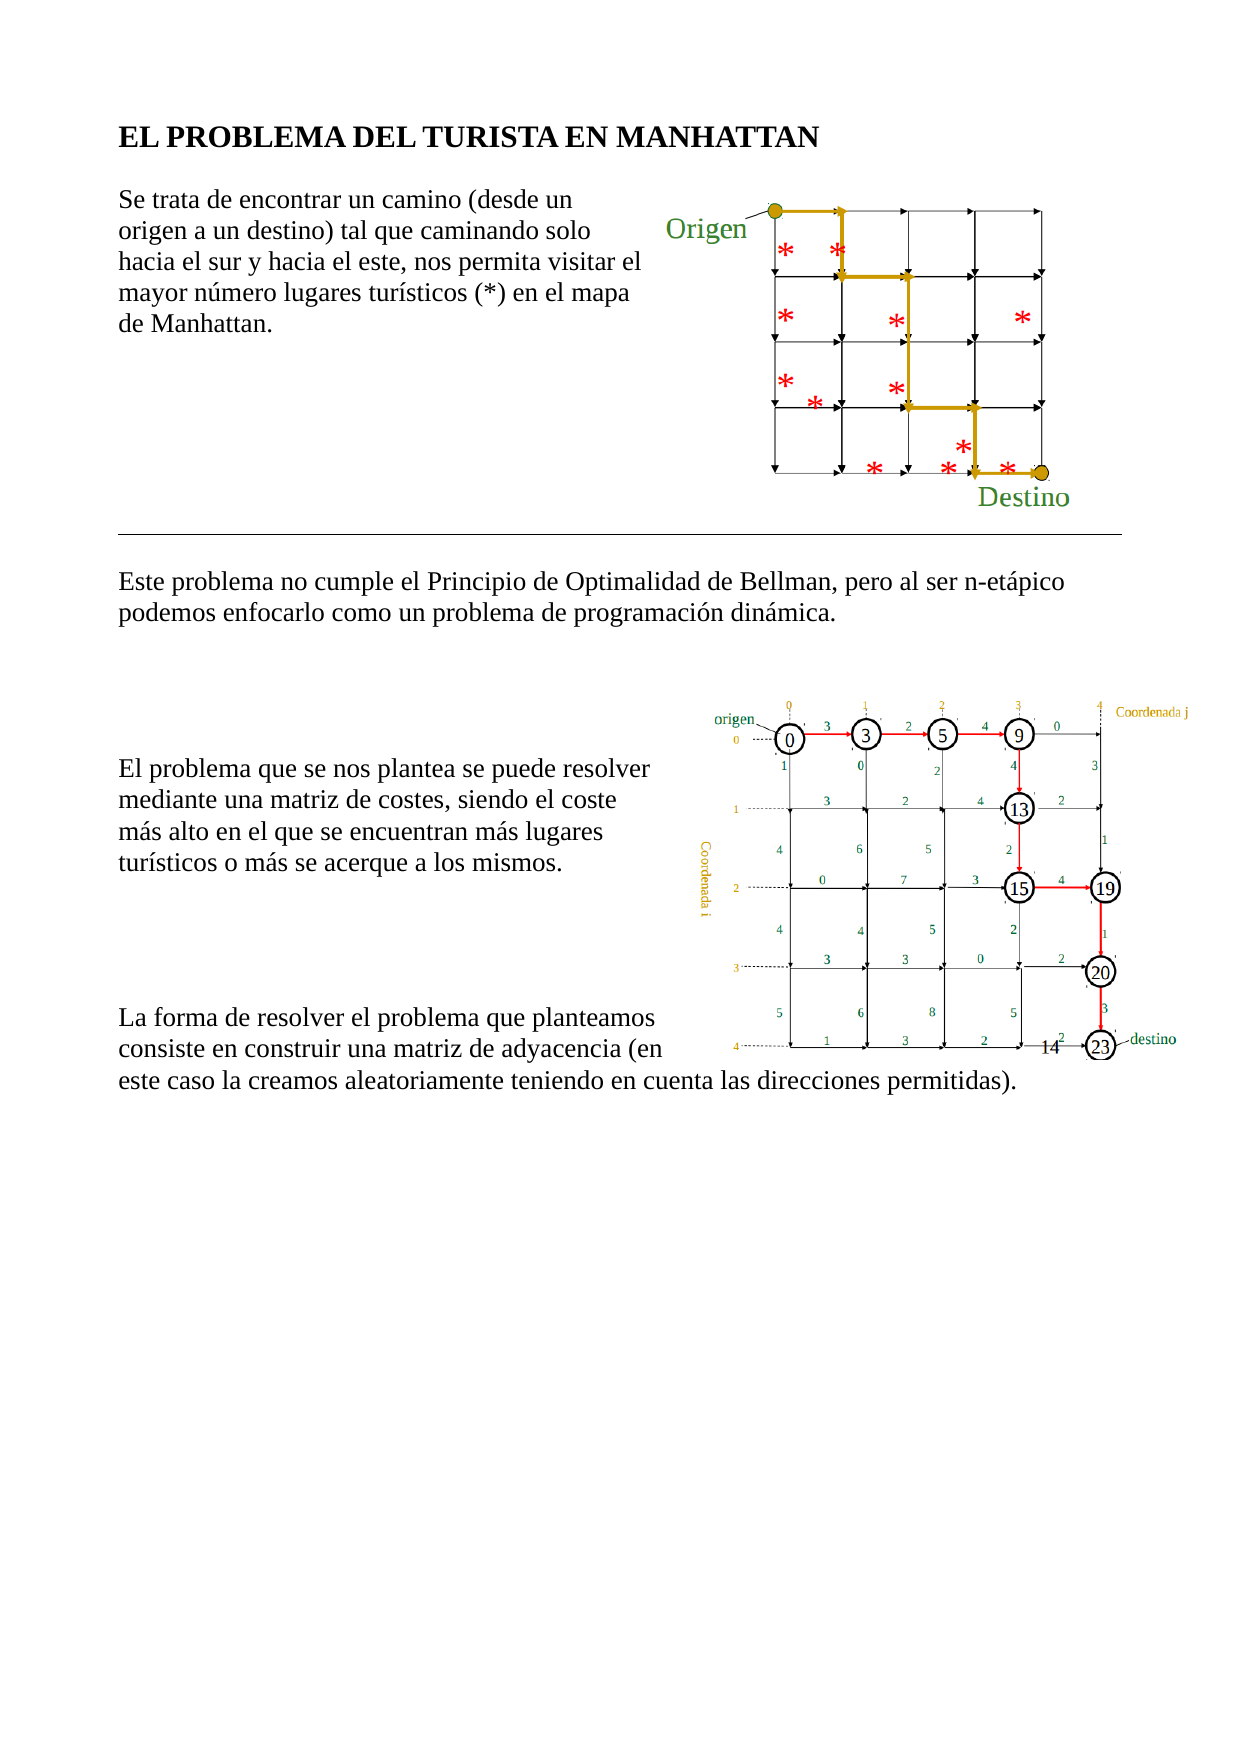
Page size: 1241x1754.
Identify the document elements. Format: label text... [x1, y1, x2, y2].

text Este problema no cumple el Principio de Optimalidad de Bellman, pero al ser n-etápico podemos enfocarlo como un problema de programación dinámica. [118, 565, 1122, 628]
text [1084, 183, 1122, 338]
picture [645, 170, 1084, 524]
text Se trata de encontrar un camino (desde un origen a un destino) tal que caminando solo hacia el sur y hacia el este, nos permita visitar el mayor número lugares turísticos (*) en el mapa de Manhattan. [118, 183, 645, 338]
text EL PROBLEMA DEL TURISTA EN MANHATTAN [118, 118, 1122, 154]
picture [665, 696, 1191, 1060]
text La forma de resolver el problema que planteamos consiste en construir una matriz de adyacencia (en este caso la creamos aleatoriamente teniendo en cuenta las direcciones permitidas). [118, 1001, 1122, 1095]
text El problema que se nos plantea se puede resolver mediante una matriz de costes, siendo el coste más alto en el que se encuentran más lugares turísticos o más se acerque a los mismos. [118, 752, 665, 877]
